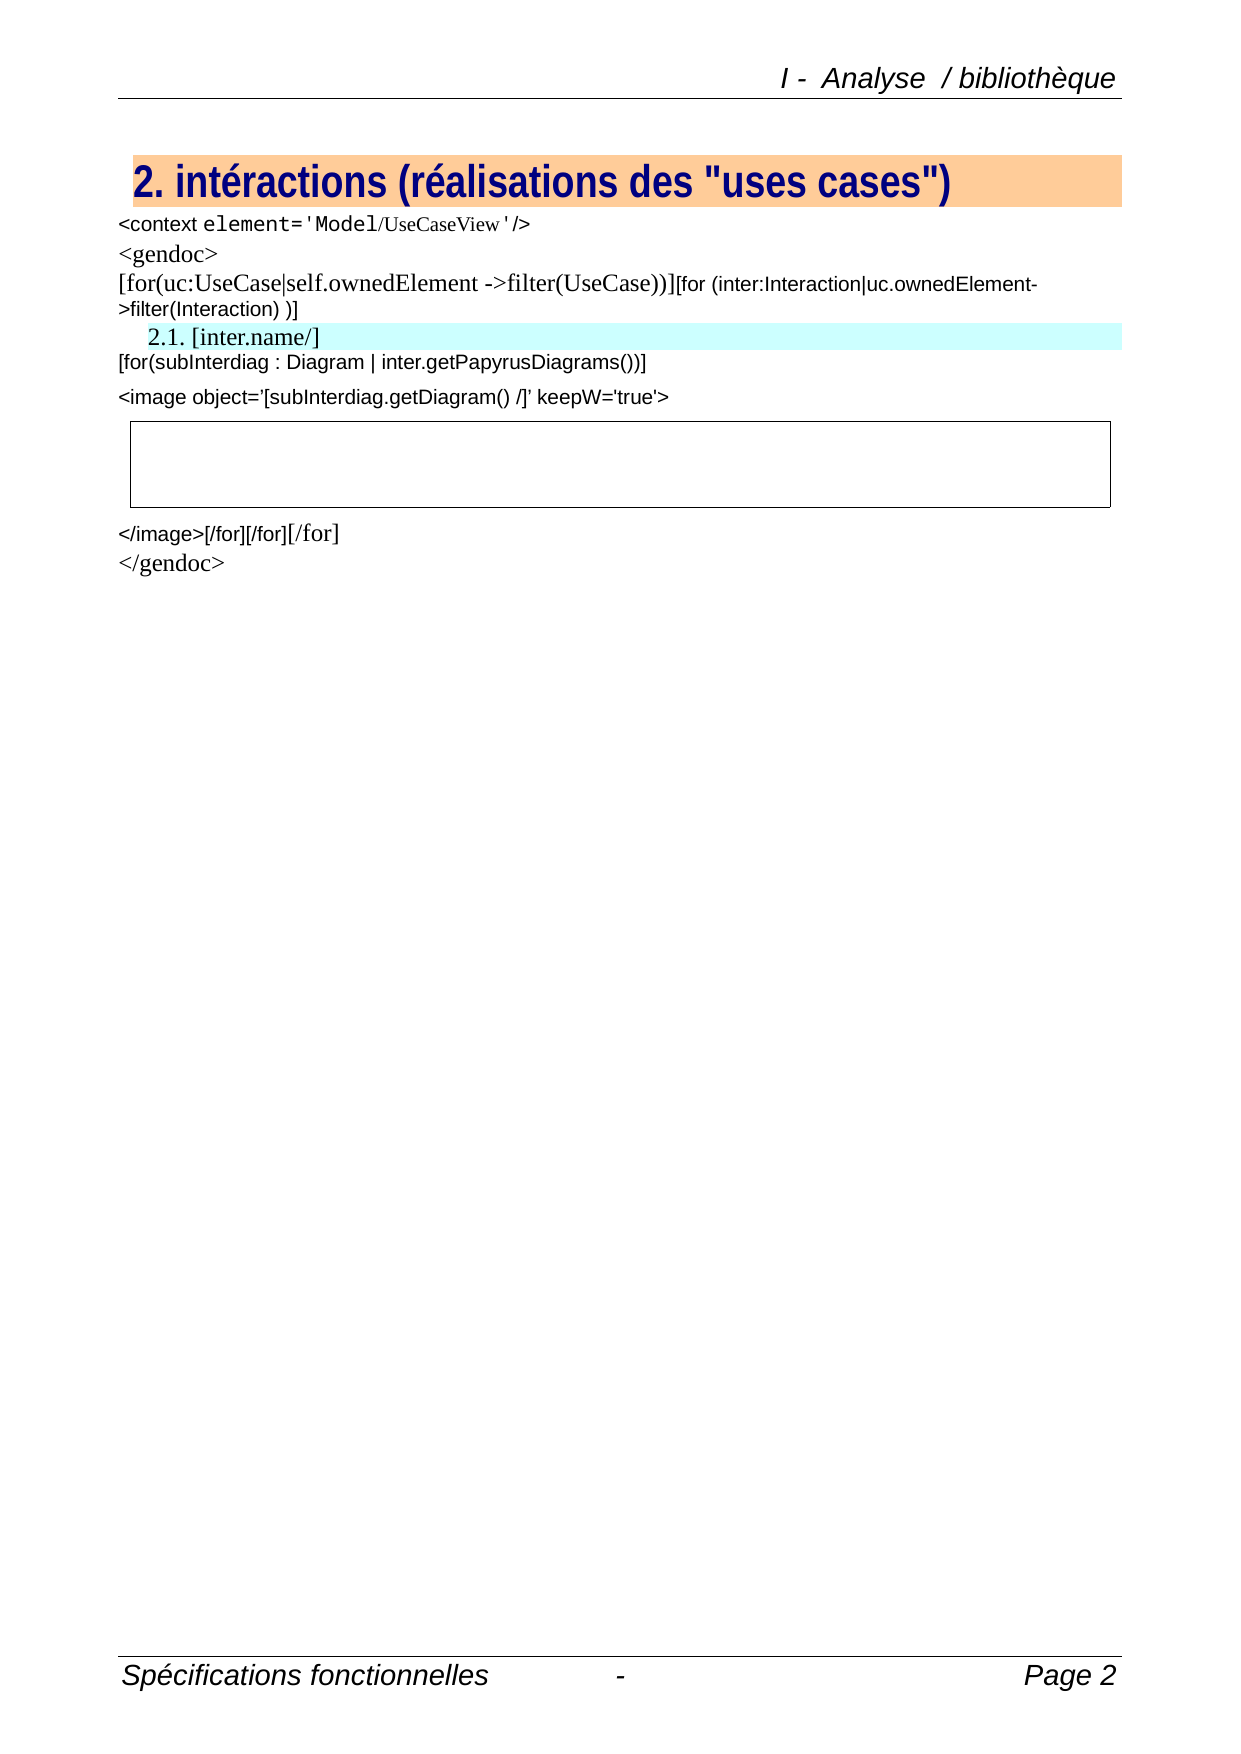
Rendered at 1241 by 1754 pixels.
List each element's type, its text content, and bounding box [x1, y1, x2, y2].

text [for(uc:UseCase|self.ownedElement ->filter(UseCase))][for (inter:Interaction|uc.ownedElement->filter(Interaction) )] [118, 269, 1122, 321]
text <context element='Model/UseCaseView'/> [118, 209, 1122, 238]
text <gendoc> [118, 240, 1122, 267]
text <image object=’[subInterdiag.getDiagram() /]’ keepW='true'></image>[/for][/for][/for] [118, 386, 1122, 547]
subtitle intéractions (réalisations des "uses cases") [133, 155, 1122, 207]
text </gendoc> [118, 549, 1122, 577]
text [for(subInterdiag : Diagram | inter.getPapyrusDiagrams())] [118, 350, 1122, 373]
subtitle [inter.name/] [148, 323, 1122, 350]
